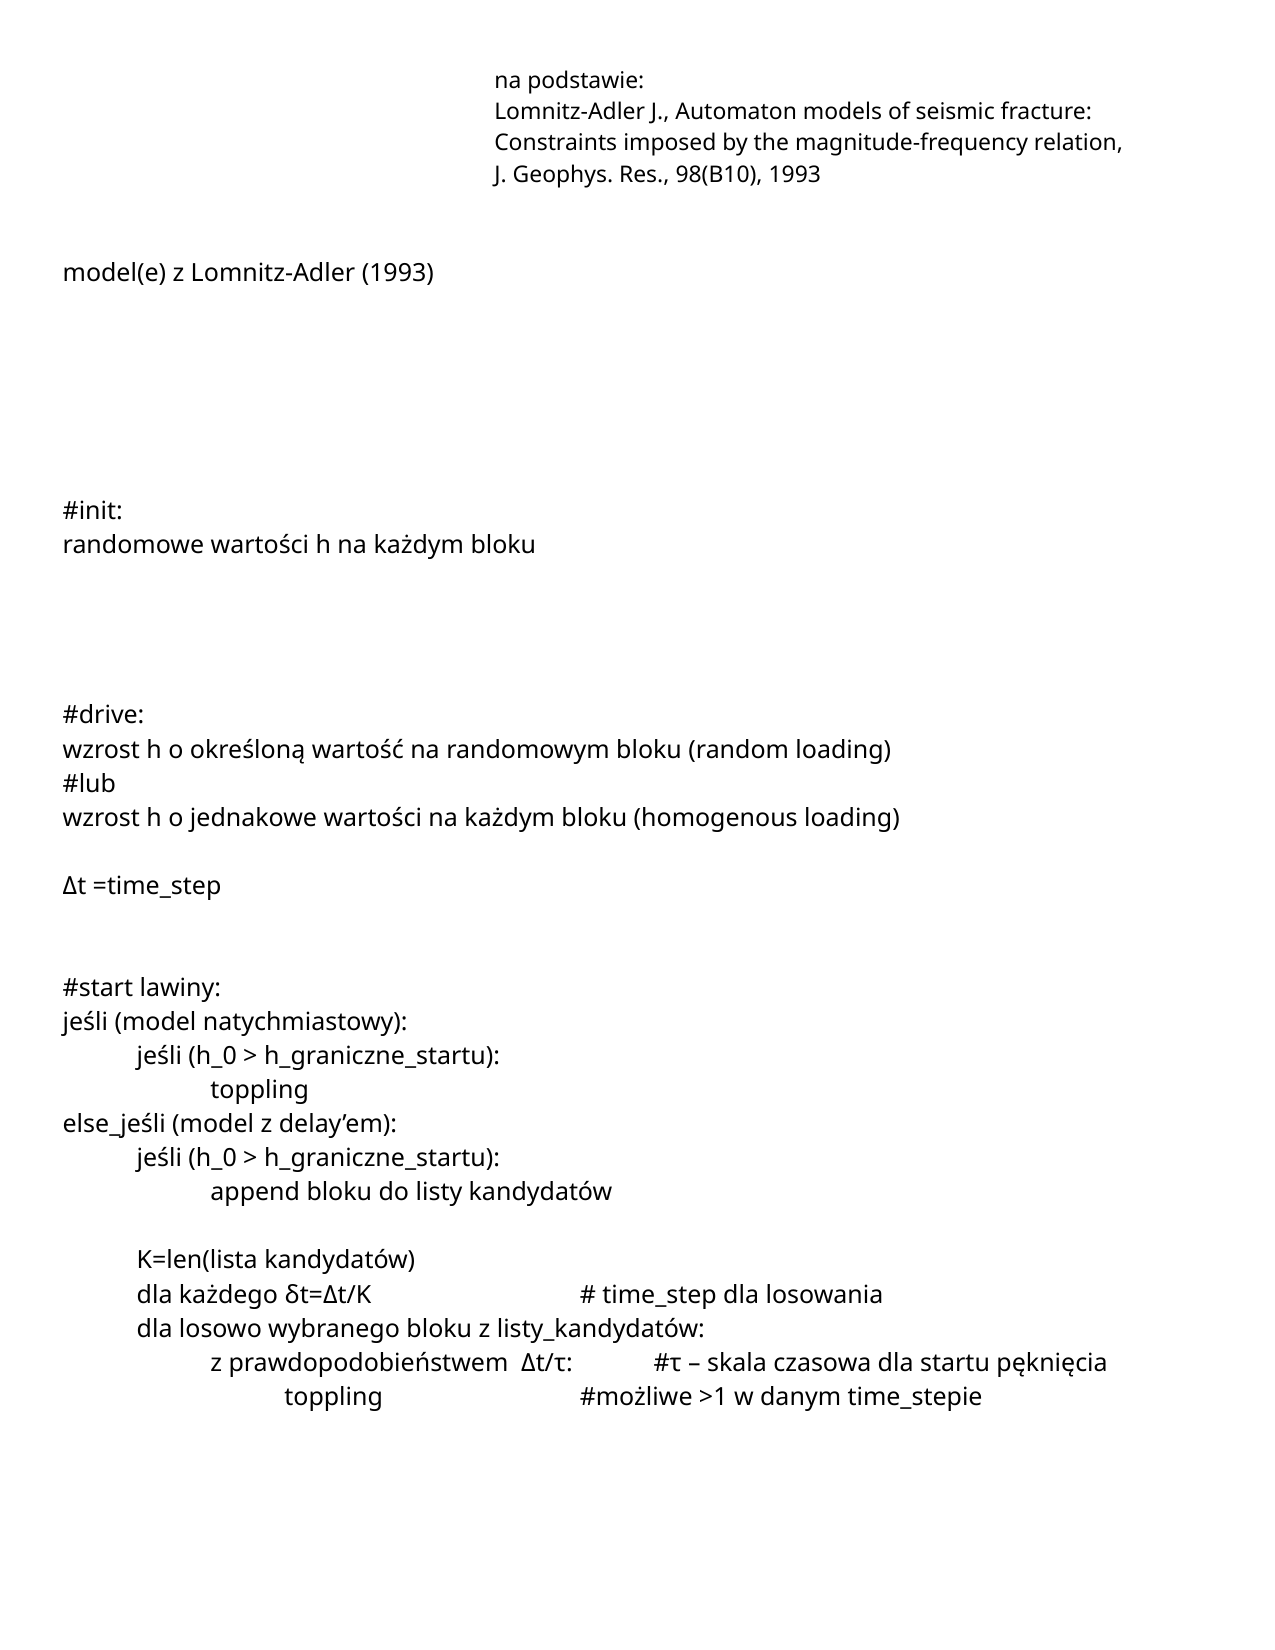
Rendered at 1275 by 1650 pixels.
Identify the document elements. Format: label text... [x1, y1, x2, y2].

text jeśli (h_0 > h_graniczne_startu): [62, 1038, 1204, 1072]
text Δt =time_step [62, 867, 1204, 902]
text wzrost h o jednakowe wartości na każdym bloku (homogenous loading) [62, 799, 1204, 833]
text wzrost h o określoną wartość na randomowym bloku (random loading) [62, 731, 1204, 765]
text #drive: [62, 697, 1204, 731]
text randomowe wartości h na każdym bloku [62, 527, 1204, 561]
text toppling [62, 1072, 1204, 1106]
text dla losowo wybranego bloku z listy_kandydatów: [62, 1310, 1204, 1344]
text else_jeśli (model z delay’em): [62, 1106, 1204, 1140]
text jeśli (h_0 > h_graniczne_startu): [62, 1140, 1204, 1174]
text model(e) z Lomnitz-Adler (1993) [62, 254, 1204, 288]
text #init: [62, 493, 1204, 527]
text z prawdopodobieństwem Δt/τ: #τ – skala czasowa dla startu pęknięcia [62, 1344, 1204, 1378]
text K=len(lista kandydatów) [62, 1242, 1204, 1276]
text #start lawiny: [62, 970, 1204, 1004]
text dla każdego δt=Δt/K # time_step dla losowania [62, 1276, 1204, 1310]
text jeśli (model natychmiastowy): [62, 1004, 1204, 1038]
text #lub [62, 765, 1204, 799]
text toppling #możliwe >1 w danym time_stepie [62, 1378, 1204, 1412]
text append bloku do listy kandydatów [62, 1174, 1204, 1208]
